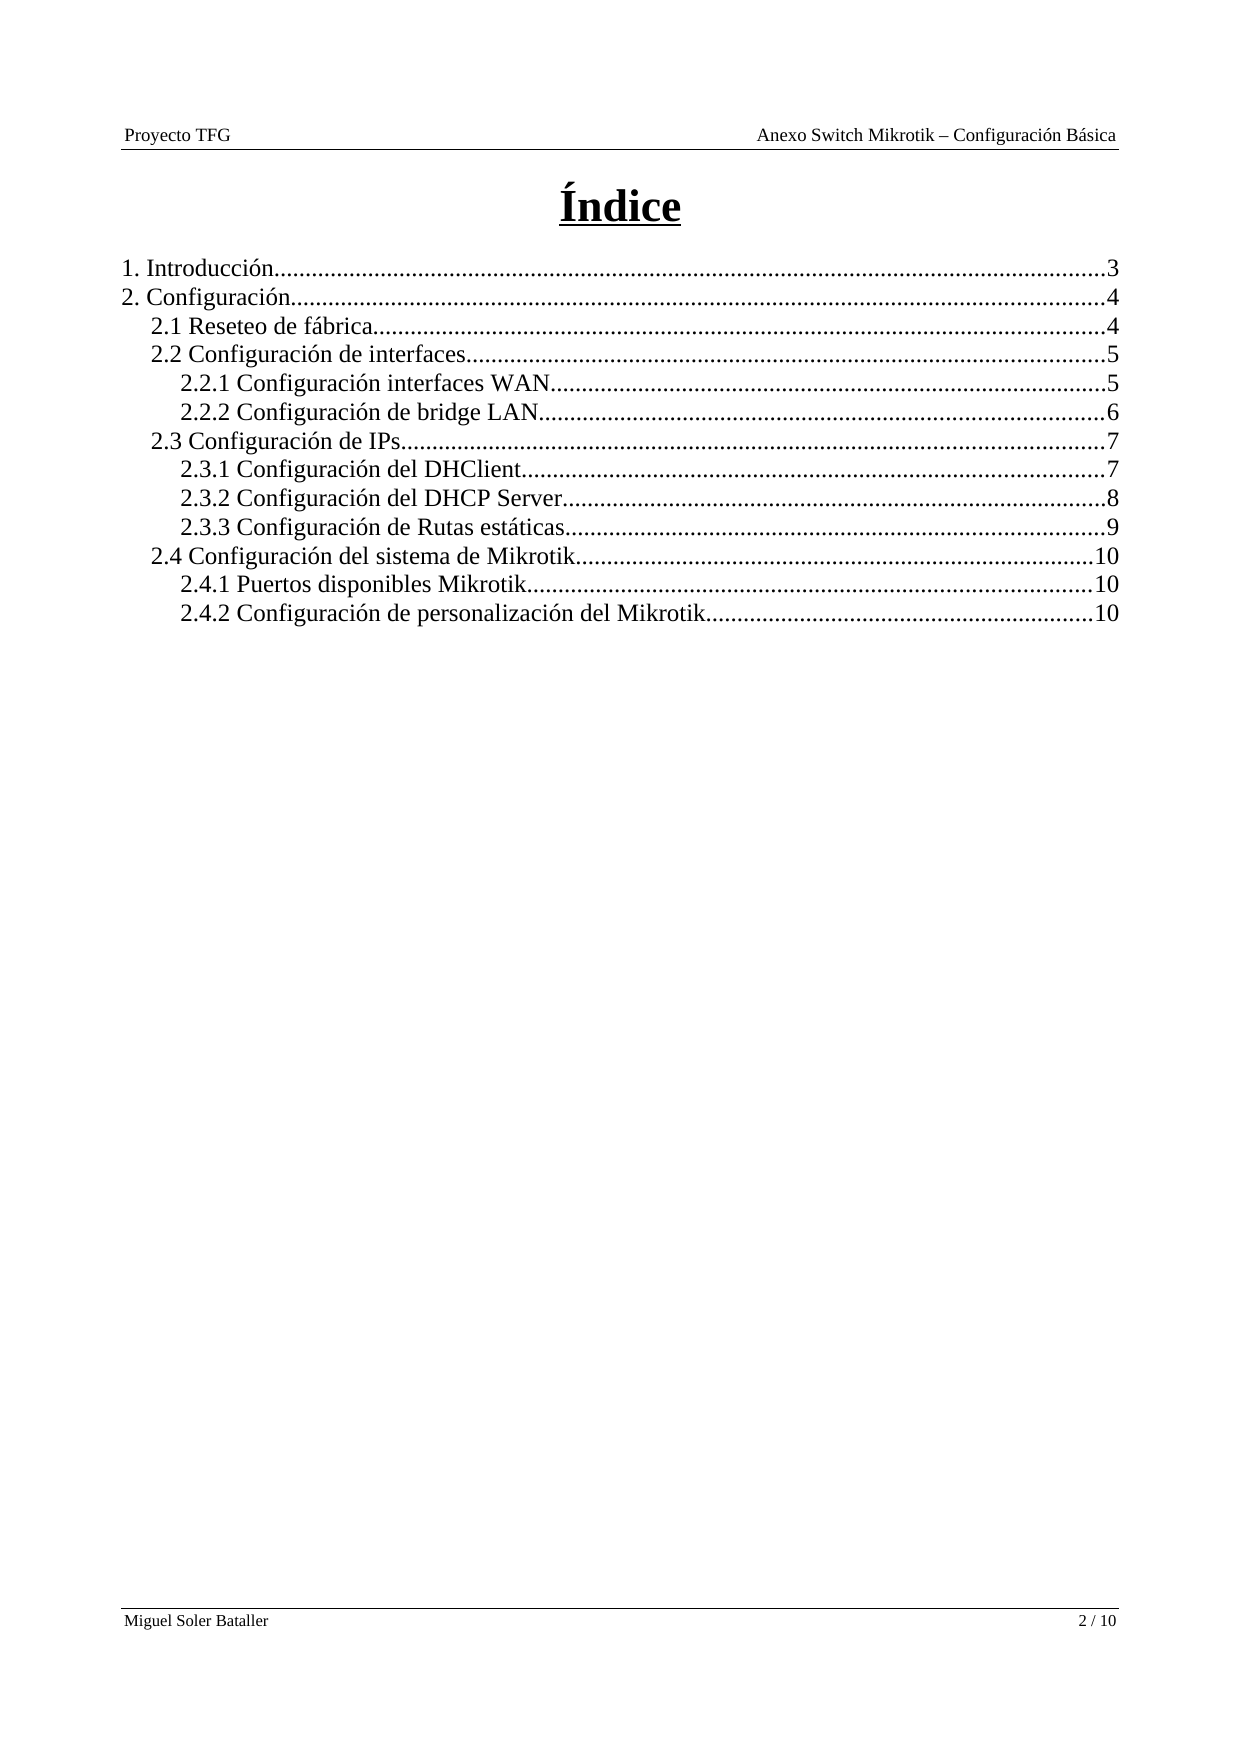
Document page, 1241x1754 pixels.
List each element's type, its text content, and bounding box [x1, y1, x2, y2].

text 2. Configuración 4 [121, 282, 1119, 311]
text 2.3.2 Configuración del DHCP Server 8 [180, 483, 1119, 512]
text 2.3.1 Configuración del DHClient 7 [180, 454, 1119, 483]
text 2.3.3 Configuración de Rutas estáticas 9 [180, 512, 1119, 541]
text 2.4 Configuración del sistema de Mikrotik 10 [151, 541, 1119, 569]
text 2.4.1 Puertos disponibles Mikrotik 10 [180, 569, 1119, 598]
text 2.2 Configuración de interfaces 5 [151, 339, 1119, 368]
text 2.2.2 Configuración de bridge LAN 6 [180, 397, 1119, 426]
text 2.1 Reseteo de fábrica 4 [151, 311, 1119, 339]
text 2.4.2 Configuración de personalización del Mikrotik 10 [180, 598, 1119, 627]
text 2.2.1 Configuración interfaces WAN 5 [180, 368, 1119, 397]
text 2.3 Configuración de IPs 7 [151, 426, 1119, 454]
text 1. Introducción 3 [121, 253, 1119, 282]
text Índice [121, 178, 1119, 231]
